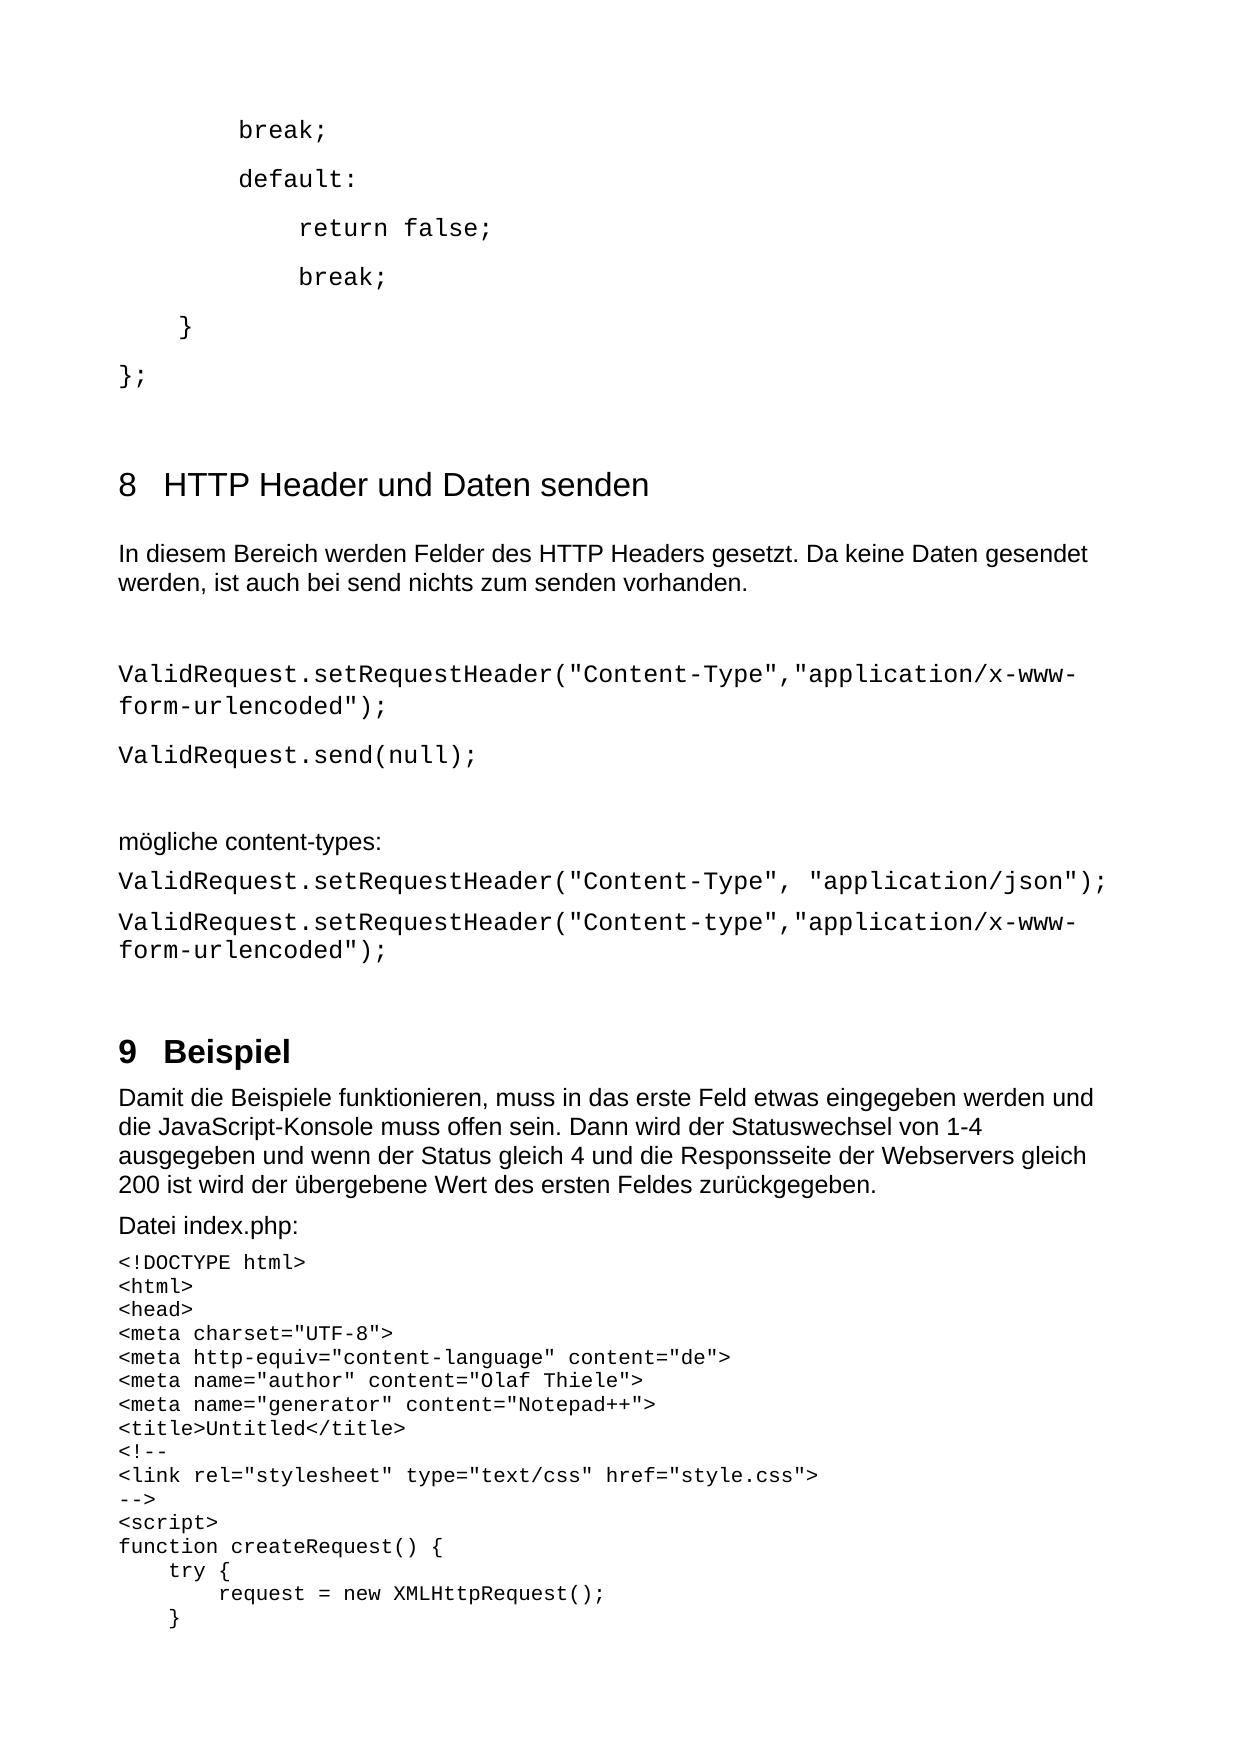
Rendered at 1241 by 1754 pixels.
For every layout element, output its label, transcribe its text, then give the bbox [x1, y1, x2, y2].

text break; [118, 118, 1122, 146]
text try { [118, 1559, 1122, 1583]
text <meta name="generator" content="Notepad++"> [118, 1394, 1122, 1418]
text --> [118, 1489, 1122, 1512]
text request = new XMLHttpRequest(); [118, 1583, 1122, 1607]
text ValidRequest.setRequestHeader("Content-type","application/x-www-form-urlencoded"); [118, 909, 1122, 995]
text <html> [118, 1276, 1122, 1299]
text <meta http-equiv="content-language" content="de"> [118, 1347, 1122, 1370]
subtitle Beispiel [118, 1032, 1122, 1071]
text <link rel="stylesheet" type="text/css" href="style.css"> [118, 1465, 1122, 1489]
text <meta name="author" content="Olaf Thiele"> [118, 1370, 1122, 1394]
text ValidRequest.setRequestHeader("Content-Type", "application/json"); [118, 868, 1122, 897]
text ValidRequest.send(null); [118, 743, 1122, 771]
text break; [118, 265, 1122, 293]
text <head> [118, 1299, 1122, 1323]
text } [118, 314, 1122, 342]
text ValidRequest.setRequestHeader("Content-Type","application/x-www-form-urlencoded"); [118, 661, 1122, 722]
text Datei index.php: [118, 1211, 1122, 1240]
text } [118, 1607, 1122, 1631]
text <!-- [118, 1441, 1122, 1465]
text default: [118, 167, 1122, 195]
text function createRequest() { [118, 1536, 1122, 1559]
text <meta charset="UTF-8"> [118, 1323, 1122, 1347]
text <title>Untitled</title> [118, 1418, 1122, 1441]
text mögliche content-types: [118, 827, 1122, 856]
text }; [118, 363, 1122, 391]
text In diesem Bereich werden Felder des HTTP Headers gesetzt. Da keine Daten gesendet werden, ist auch bei send nichts zum senden vorhanden. [118, 539, 1122, 597]
text Damit die Beispiele funktionieren, muss in das erste Feld etwas eingegeben werden und die JavaScript-Konsole muss offen sein. Dann wird der Statuswechsel von 1-4 ausgegeben und wenn der Status gleich 4 und die Responsseite der Webservers gleich 200 ist wird der übergebene Wert des ersten Feldes zurückgegeben. [118, 1083, 1122, 1198]
text return false; [118, 216, 1122, 244]
text <script> [118, 1512, 1122, 1536]
subtitle HTTP Header und Daten senden [118, 465, 1122, 504]
text <!DOCTYPE html> [118, 1252, 1122, 1276]
